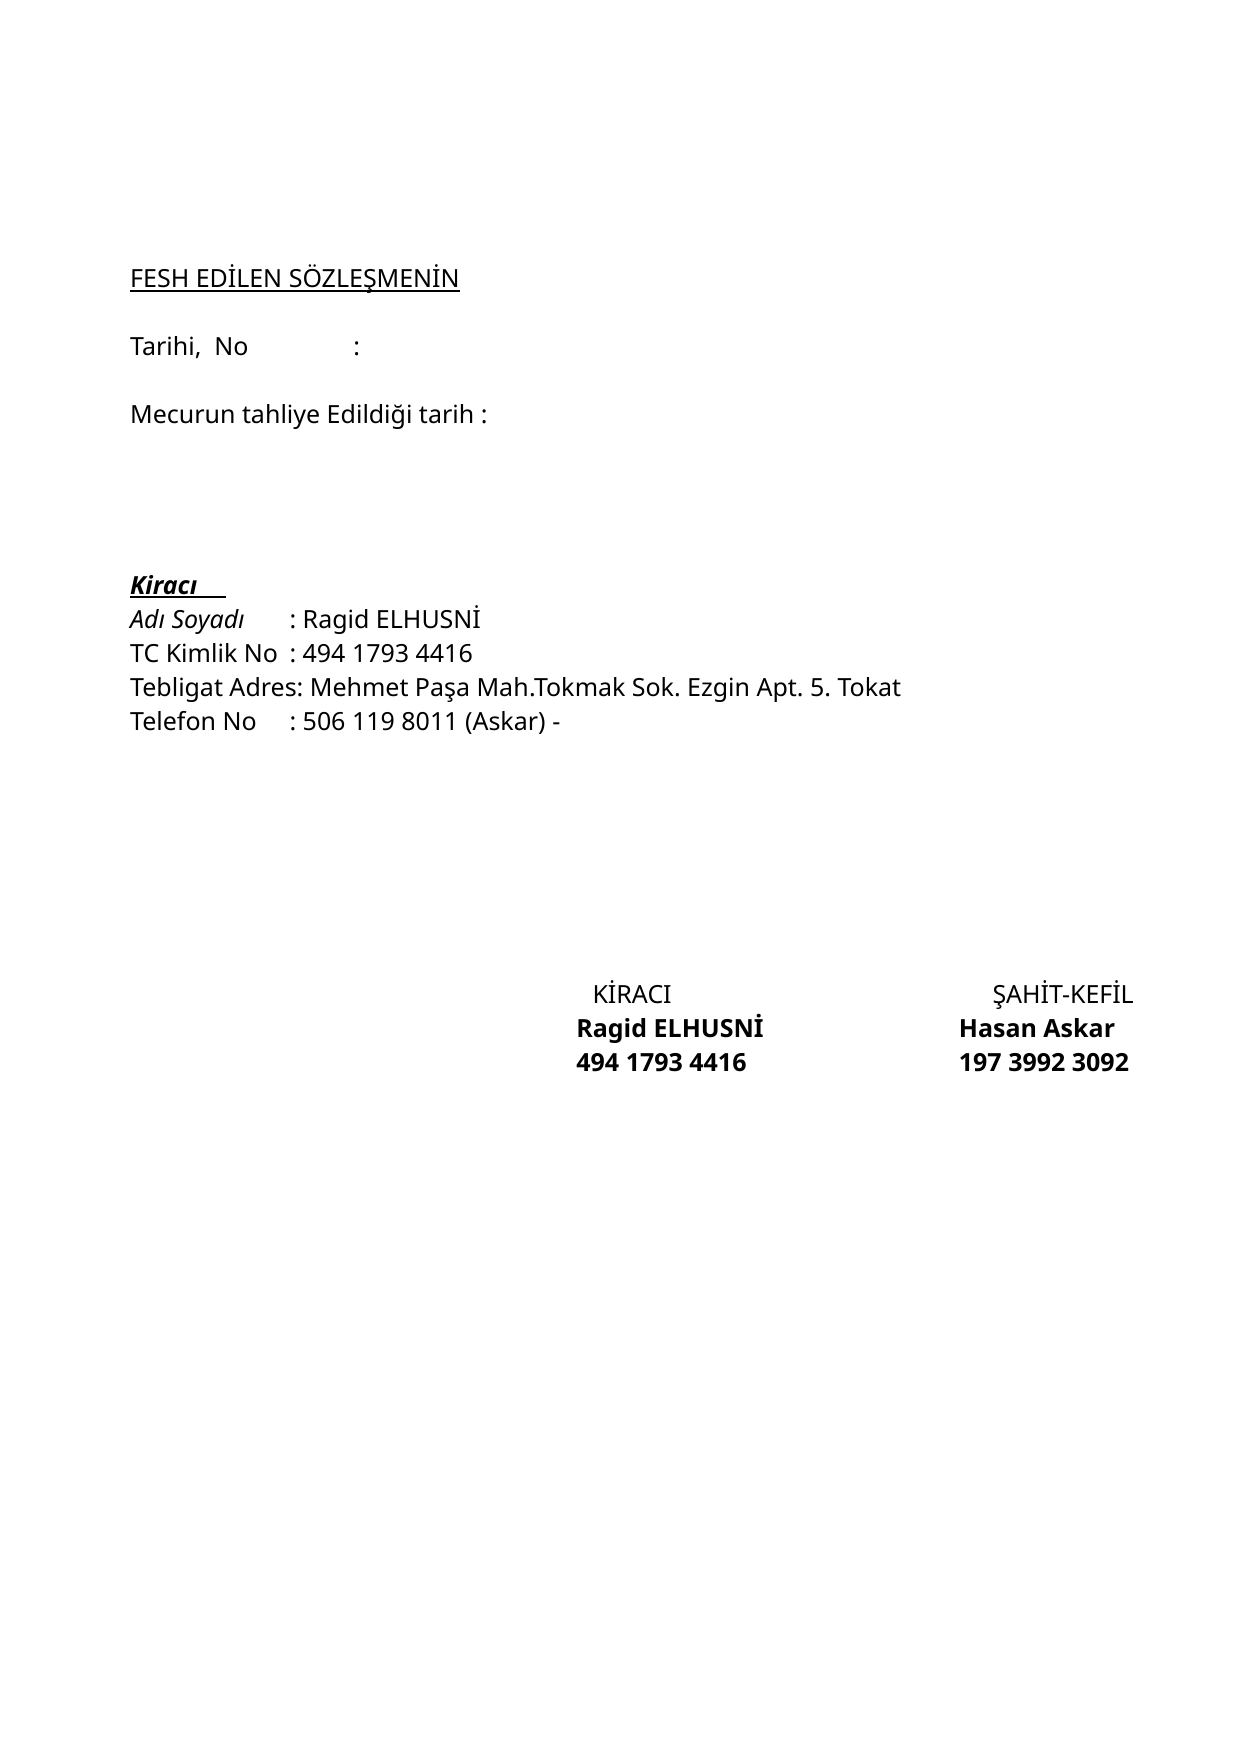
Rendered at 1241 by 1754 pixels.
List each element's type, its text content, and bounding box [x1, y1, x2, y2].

text Tebligat Adres: Mehmet Paşa Mah.Tokmak Sok. Ezgin Apt. 5. Tokat [130, 670, 1175, 704]
text TC Kimlik No : 494 1793 4416 [130, 636, 1175, 670]
text Telefon No : 506 119 8011 (Askar) - [130, 704, 1175, 738]
text Tarihi, No : [130, 329, 1175, 363]
text Ragid ELHUSNİ Hasan Askar [130, 1010, 1175, 1044]
text Mecurun tahliye Edildiği tarih : [130, 397, 1175, 431]
text FESH EDİLEN SÖZLEŞMENİN [130, 261, 1175, 295]
text KİRACI ŞAHİT-KEFİL [130, 976, 1175, 1010]
text 494 1793 4416 197 3992 3092 [130, 1044, 1175, 1078]
text Kiracı [130, 567, 1175, 602]
text Adı Soyadı : Ragid ELHUSNİ [130, 602, 1175, 636]
